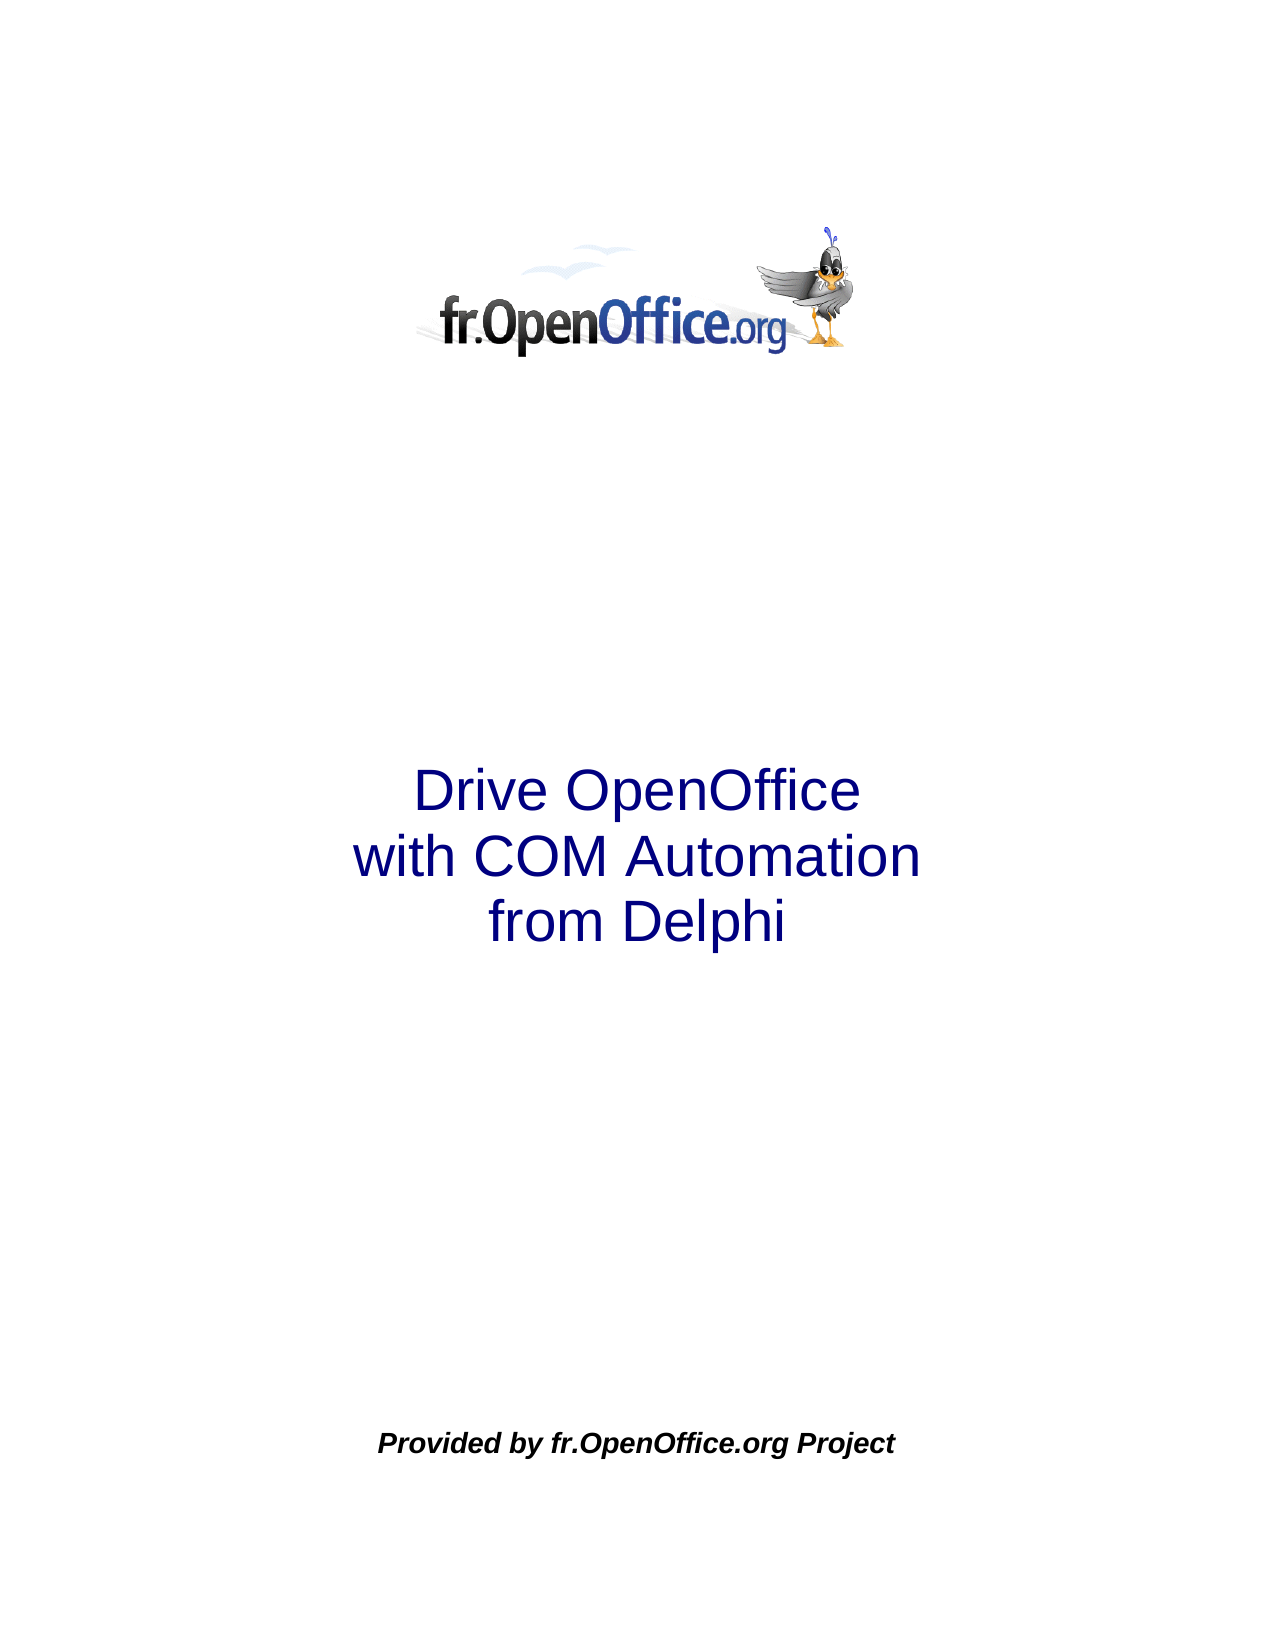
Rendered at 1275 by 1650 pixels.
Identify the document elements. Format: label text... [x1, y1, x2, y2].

picture [416, 220, 867, 371]
text Provided by fr.OpenOffice.org Project [118, 1427, 1157, 1459]
text Drive OpenOffice with COM Automation from Delphi [236, 758, 1039, 954]
